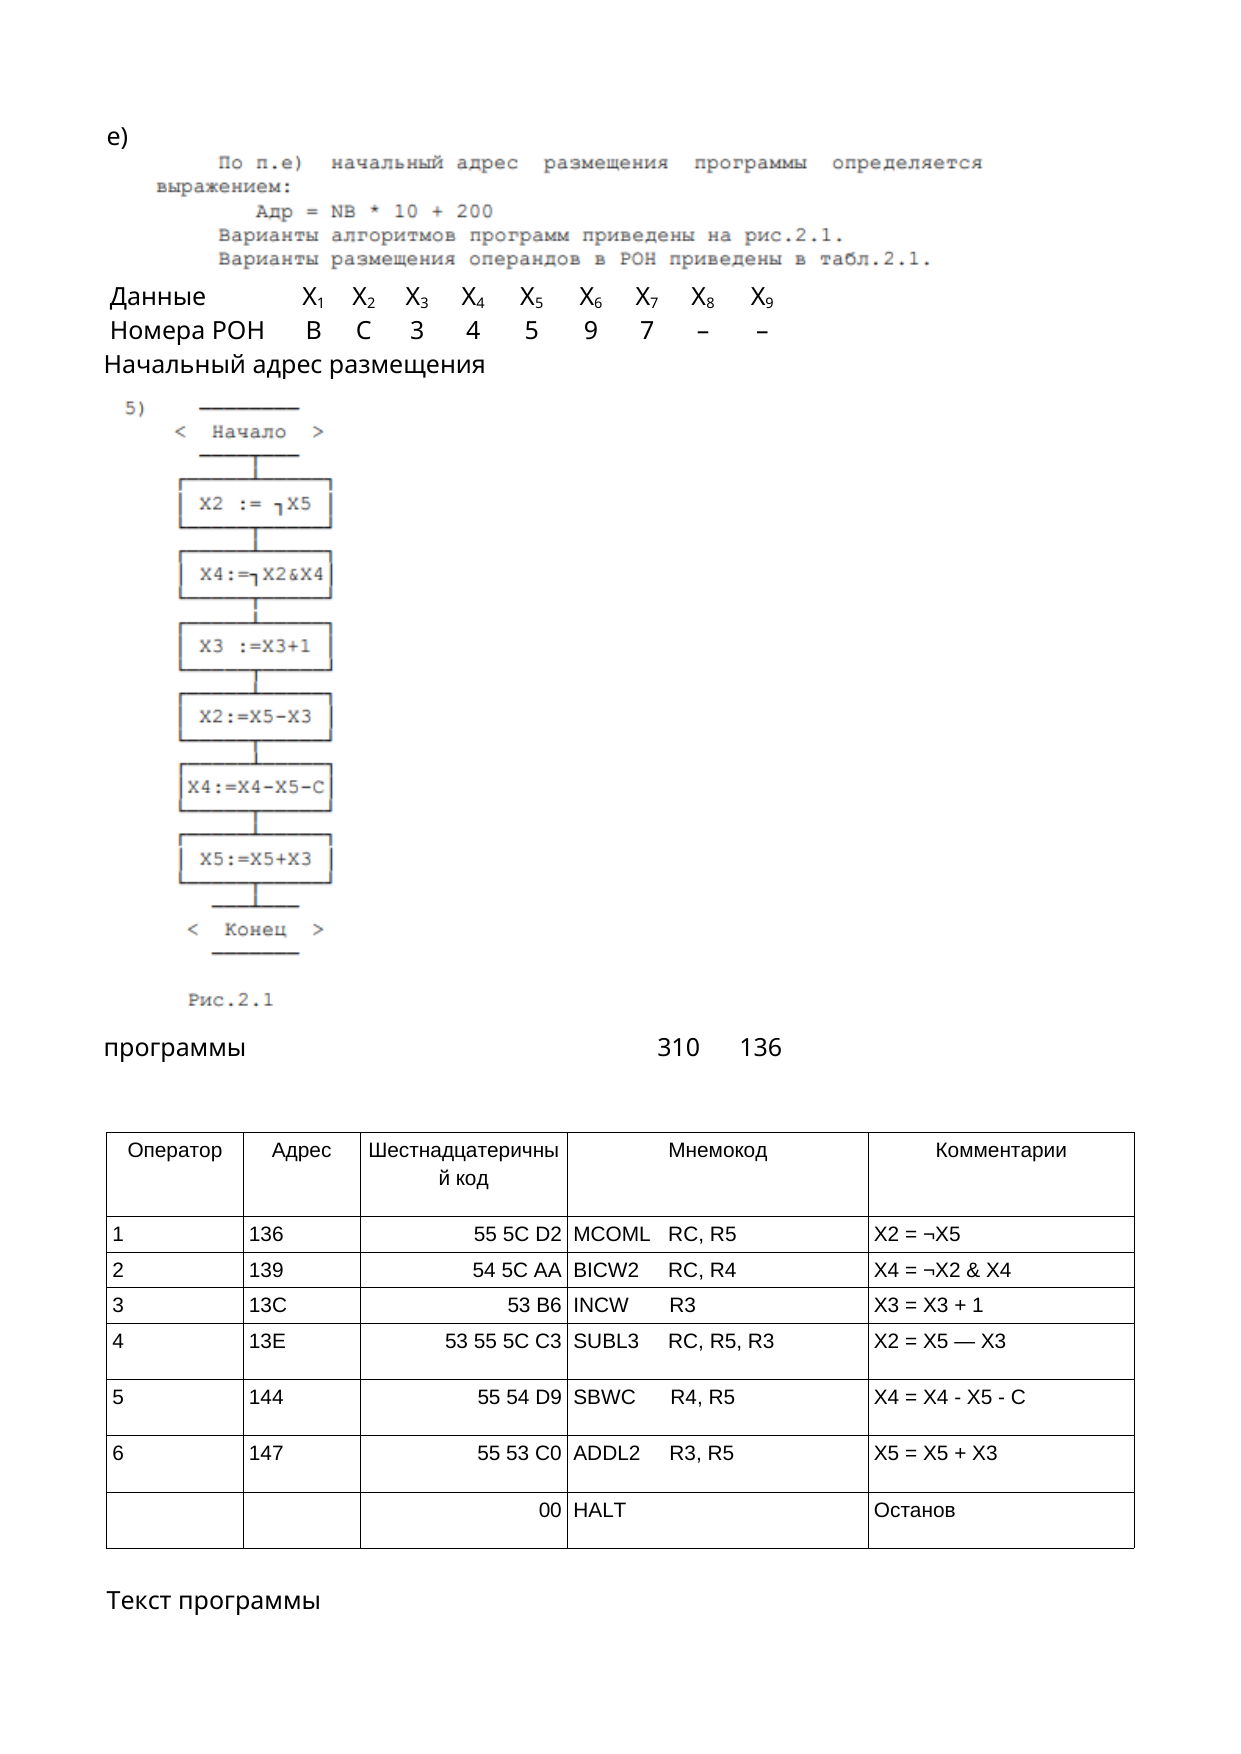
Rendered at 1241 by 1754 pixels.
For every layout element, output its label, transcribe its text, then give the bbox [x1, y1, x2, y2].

table_cell 54 5C AA [361, 1253, 567, 1287]
table_cell 144 [244, 1380, 360, 1435]
table_cell 5 [107, 1380, 243, 1435]
table_cell INCW R3 [568, 1288, 868, 1323]
table_cell MCOML RC, R5 [568, 1217, 868, 1252]
table_header Комментарии [869, 1133, 1134, 1216]
table_header 310 [626, 347, 703, 1064]
table_header 136 [703, 347, 785, 1064]
table_header X7 [621, 279, 673, 312]
table_cell 1 [107, 1217, 243, 1252]
table_header Адрес [244, 1133, 360, 1216]
table_cell [107, 1493, 243, 1548]
table_cell 55 53 C0 [361, 1436, 567, 1492]
table_cell 3 [107, 1288, 243, 1323]
table_cell X4 = ¬X2 & X4 [869, 1253, 1134, 1287]
table_cell X2 = ¬X5 [869, 1217, 1134, 1252]
table_header Данные [106, 279, 290, 312]
table_header Оператор [107, 1133, 243, 1216]
table_header Шестнадцатеричный код [361, 1133, 567, 1216]
table_cell 5 [502, 313, 561, 347]
table_header Мнемокод [568, 1133, 868, 1216]
table_cell SUBL3 RC, R5, R3 [568, 1324, 868, 1379]
table_cell 7 [621, 313, 673, 347]
table_cell – [733, 313, 791, 347]
table_header X4 [444, 279, 502, 312]
table_cell 6 [107, 1436, 243, 1492]
table_cell X2 = X5 — X3 [869, 1324, 1134, 1379]
table_cell HALT [568, 1493, 868, 1548]
table_cell 13C [244, 1288, 360, 1323]
text Текст программы [106, 1582, 1134, 1616]
table_cell 00 [361, 1493, 567, 1548]
table_cell SBWC R4, R5 [568, 1380, 868, 1435]
table_cell BICW2 RC, R4 [568, 1253, 868, 1287]
text е) [106, 118, 1134, 152]
table_cell 9 [561, 313, 621, 347]
table_cell X3 = X3 + 1 [869, 1288, 1134, 1323]
table_cell 55 5C D2 [361, 1217, 567, 1252]
table_header X1 [290, 279, 337, 312]
table_cell X5 = X5 + X3 [869, 1436, 1134, 1492]
table_cell Останов [869, 1493, 1134, 1548]
table_cell 139 [244, 1253, 360, 1287]
picture [104, 383, 378, 1031]
table_cell [244, 1493, 360, 1548]
table_header X9 [733, 279, 791, 312]
table_cell 4 [444, 313, 502, 347]
table_cell 147 [244, 1436, 360, 1492]
table_header X5 [502, 279, 561, 312]
table_cell Номера РОН [106, 313, 290, 347]
table_header X8 [673, 279, 733, 312]
table_header Начальный адрес размещения программы [100, 347, 626, 1064]
table_cell 2 [107, 1253, 243, 1287]
table_cell X4 = X4 - X5 - C [869, 1380, 1134, 1435]
table_cell 4 [107, 1324, 243, 1379]
table_cell ADDL2 R3, R5 [568, 1436, 868, 1492]
table_header X6 [561, 279, 621, 312]
picture [132, 134, 995, 279]
table_header X2 [337, 279, 390, 312]
table_cell 3 [390, 313, 444, 347]
table_cell 13E [244, 1324, 360, 1379]
table_cell 136 [244, 1217, 360, 1252]
table_cell B [290, 313, 337, 347]
table_cell 53 B6 [361, 1288, 567, 1323]
table_cell 53 55 5C C3 [361, 1324, 567, 1379]
table_header X3 [390, 279, 444, 312]
table_cell 55 54 D9 [361, 1380, 567, 1435]
table_cell – [673, 313, 733, 347]
table_cell C [337, 313, 390, 347]
